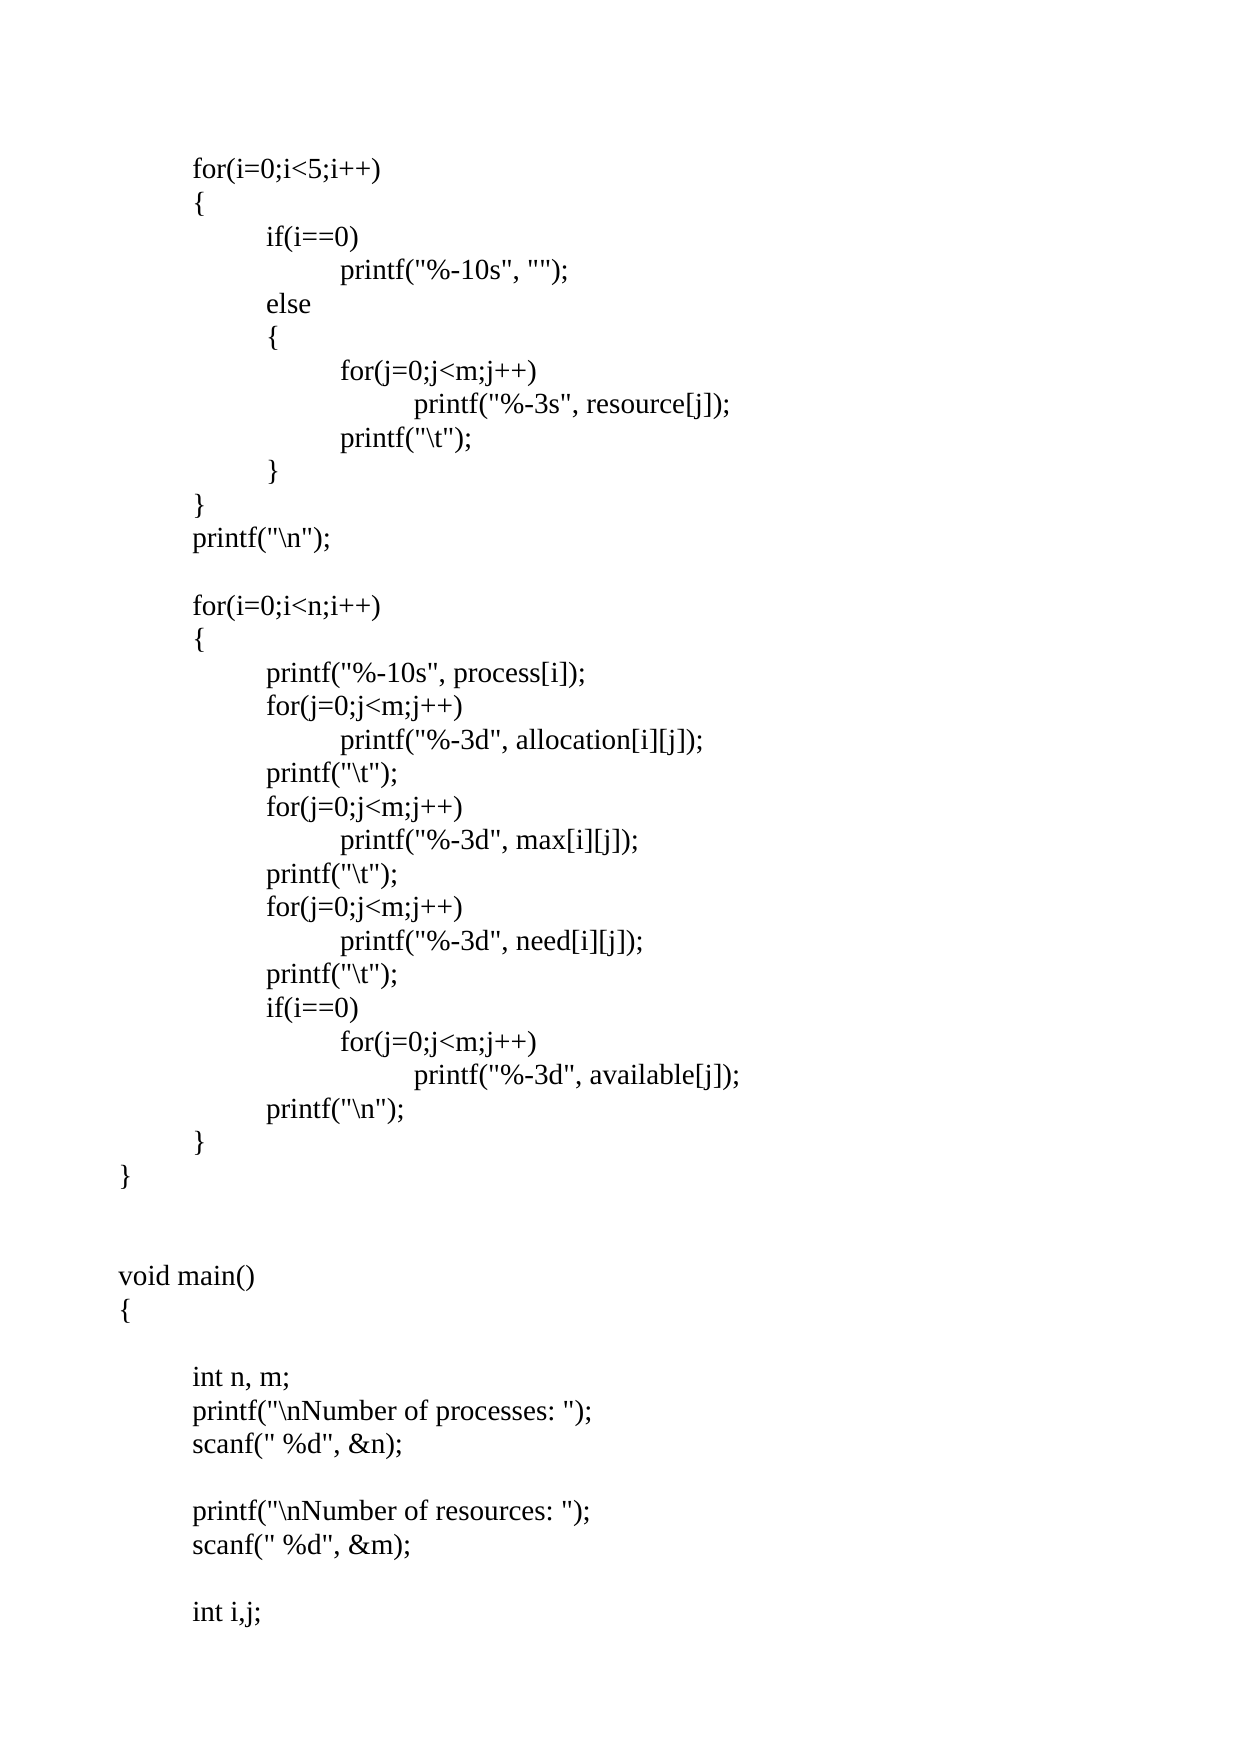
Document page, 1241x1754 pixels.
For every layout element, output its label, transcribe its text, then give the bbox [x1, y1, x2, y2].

text for(i=0;i<n;i++) [118, 588, 1122, 621]
text } [118, 453, 1122, 487]
text printf("%-3d", max[i][j]); [118, 822, 1122, 856]
text printf("\n"); [118, 521, 1122, 554]
text printf("\t"); [118, 856, 1122, 889]
text else [118, 286, 1122, 319]
text int n, m; [118, 1359, 1122, 1393]
text printf("%-3d", available[j]); [118, 1057, 1122, 1091]
text } [118, 1124, 1122, 1158]
text scanf(" %d", &n); [118, 1426, 1122, 1460]
text printf("%-3s", resource[j]); [118, 386, 1122, 420]
text printf("\t"); [118, 755, 1122, 789]
text { [118, 319, 1122, 353]
text printf("%-3d", need[i][j]); [118, 923, 1122, 957]
text printf("%-3d", allocation[i][j]); [118, 722, 1122, 755]
text for(j=0;j<m;j++) [118, 789, 1122, 822]
text for(j=0;j<m;j++) [118, 688, 1122, 722]
text printf("\t"); [118, 420, 1122, 453]
text printf("%-10s", ""); [118, 252, 1122, 286]
text int i,j; [118, 1594, 1122, 1627]
text printf("\t"); [118, 957, 1122, 990]
text { [118, 621, 1122, 655]
text if(i==0) [118, 990, 1122, 1024]
text for(j=0;j<m;j++) [118, 1024, 1122, 1057]
text void main() [118, 1258, 1122, 1292]
text printf("\n"); [118, 1091, 1122, 1124]
text if(i==0) [118, 219, 1122, 252]
text { [118, 1292, 1122, 1326]
text for(j=0;j<m;j++) [118, 353, 1122, 386]
text printf("\nNumber of processes: "); [118, 1393, 1122, 1426]
text for(i=0;i<5;i++) [118, 152, 1122, 185]
text scanf(" %d", &m); [118, 1527, 1122, 1560]
text for(j=0;j<m;j++) [118, 889, 1122, 923]
text printf("\nNumber of resources: "); [118, 1493, 1122, 1527]
text } [118, 487, 1122, 521]
text { [118, 185, 1122, 219]
text } [118, 1158, 1122, 1191]
text printf("%-10s", process[i]); [118, 655, 1122, 688]
